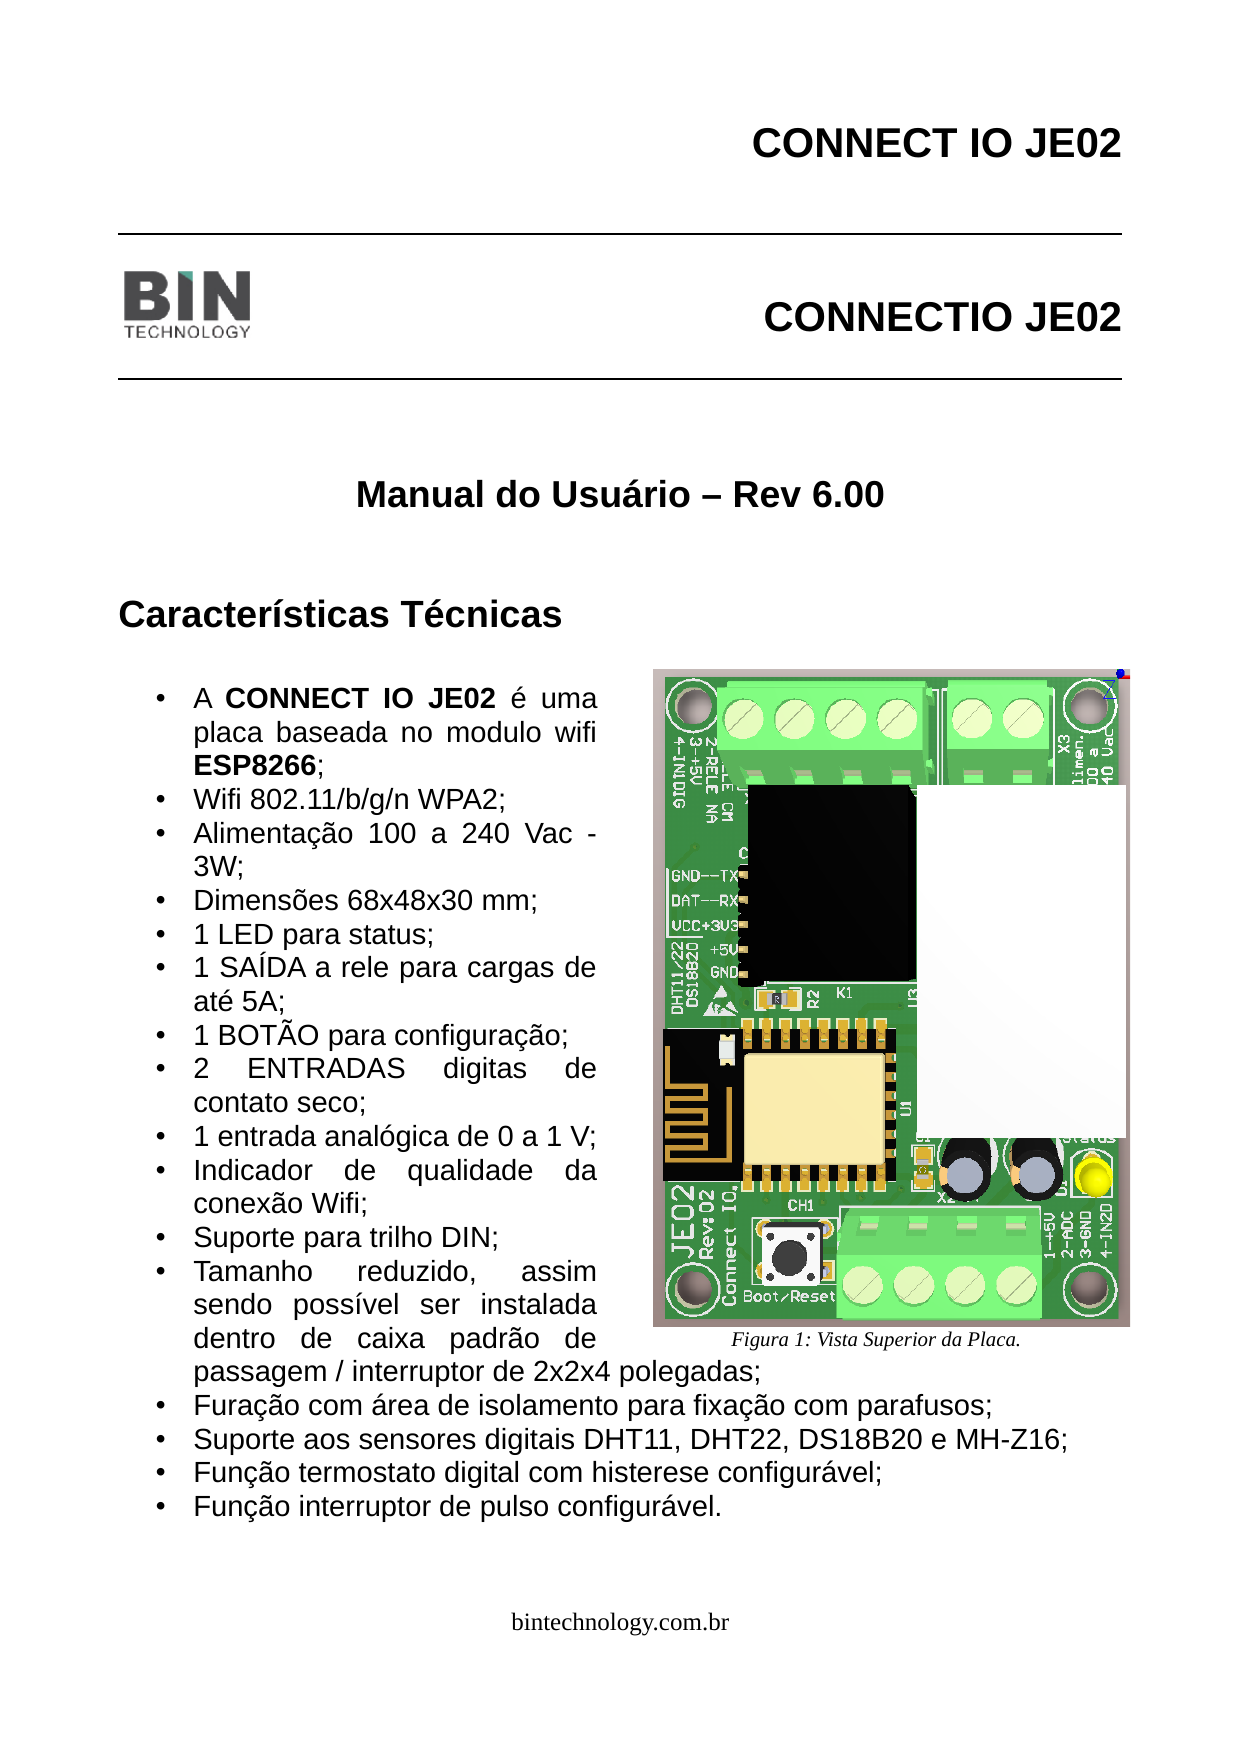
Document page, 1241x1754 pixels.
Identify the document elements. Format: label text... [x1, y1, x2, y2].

list Dimensões 68x48x30 mm; [156, 883, 627, 917]
list 1 SAÍDA a rele para cargas de até 5A; [156, 950, 627, 1018]
text CONNECTIO JE02 [253, 293, 1122, 341]
list Indicador de qualidade da conexão Wifi; [156, 1152, 627, 1220]
title Manual do Usuário – Rev 6.00 [118, 472, 1122, 515]
list 1 BOTÃO para configuração; [156, 1018, 627, 1051]
list Suporte aos sensores digitais DHT11, DHT22, DS18B20 e MH-Z16; [156, 1422, 1122, 1455]
list Wifi 802.11/b/g/n WPA2; [156, 782, 627, 816]
list 2 ENTRADAS digitas de contato seco; [156, 1051, 627, 1119]
picture [120, 238, 253, 371]
list Função interruptor de pulso configurável. [156, 1489, 1122, 1523]
list A CONNECT IO JE02 é uma placa baseada no modulo wifi ESP8266; [156, 681, 627, 782]
list Função termostato digital com histerese configurável; [156, 1455, 1122, 1489]
list Suporte para trilho DIN; [156, 1220, 627, 1253]
list Furação com área de isolamento para fixação com parafusos; [156, 1388, 1122, 1422]
list Tamanho reduzido, assim sendo possível ser instalada dentro de caixa padrão de passagem / interruptor de 2x2x4 polegadas; [156, 1253, 1122, 1388]
subtitle Características Técnicas [118, 591, 1122, 635]
list Alimentação 100 a 240 Vac - 3W; [156, 816, 627, 883]
picture [653, 669, 1131, 1327]
text Figura 1: Vista Superior da Placa. [627, 668, 1127, 1351]
list 1 entrada analógica de 0 a 1 V; [156, 1119, 627, 1152]
list 1 LED para status; [156, 917, 627, 950]
